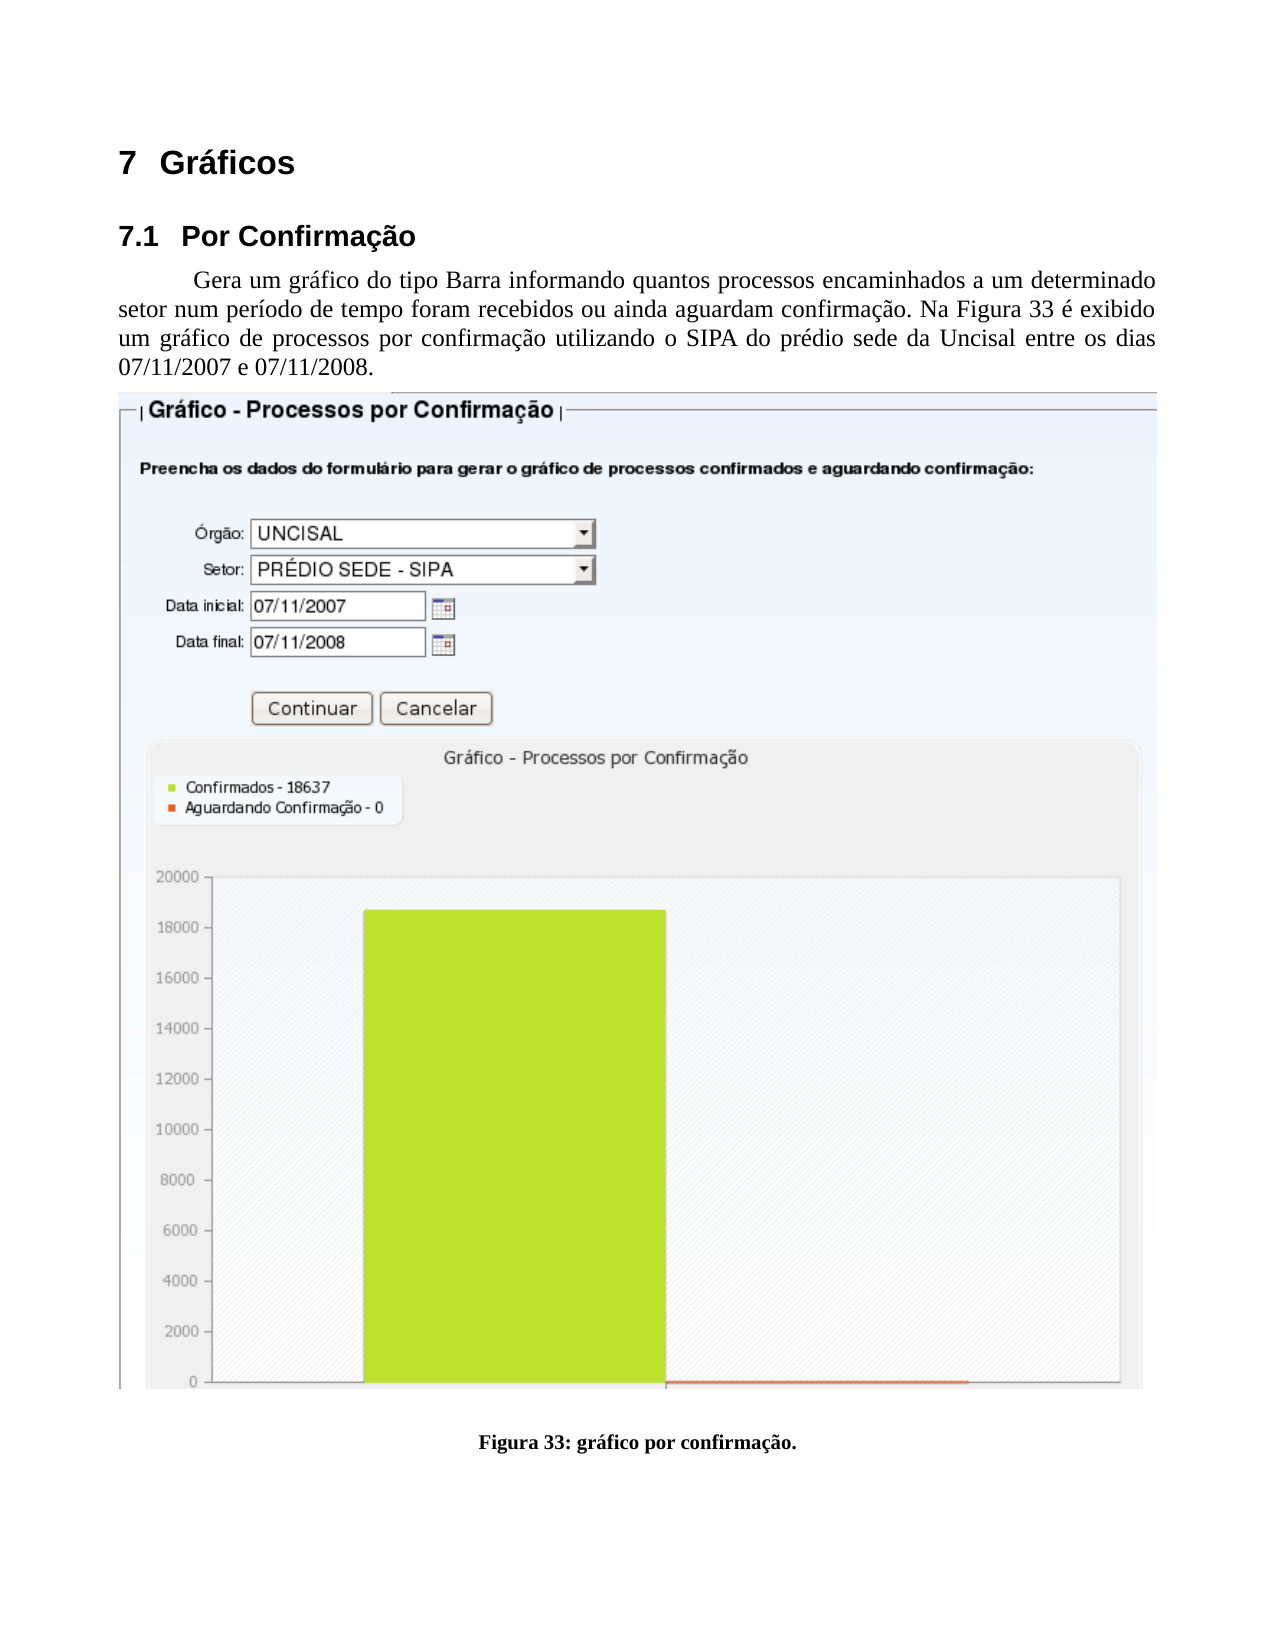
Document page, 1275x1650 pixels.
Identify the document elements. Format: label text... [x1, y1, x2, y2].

text Gera um gráfico do tipo Barra informando quantos processos encaminhados a um determinado setor num período de tempo foram recebidos ou ainda aguardam confirmação. Na Figura 33 é exibido um gráfico de processos por confirmação utilizando o SIPA do prédio sede da Uncisal entre os dias 07/11/2007 e 07/11/2008. [118, 265, 1157, 380]
picture [118, 392, 1157, 1389]
text Figura 33: gráfico por confirmação. [118, 1429, 1157, 1454]
subtitle Gráficos [118, 143, 1157, 182]
subtitle Por Confirmação [118, 219, 1157, 253]
